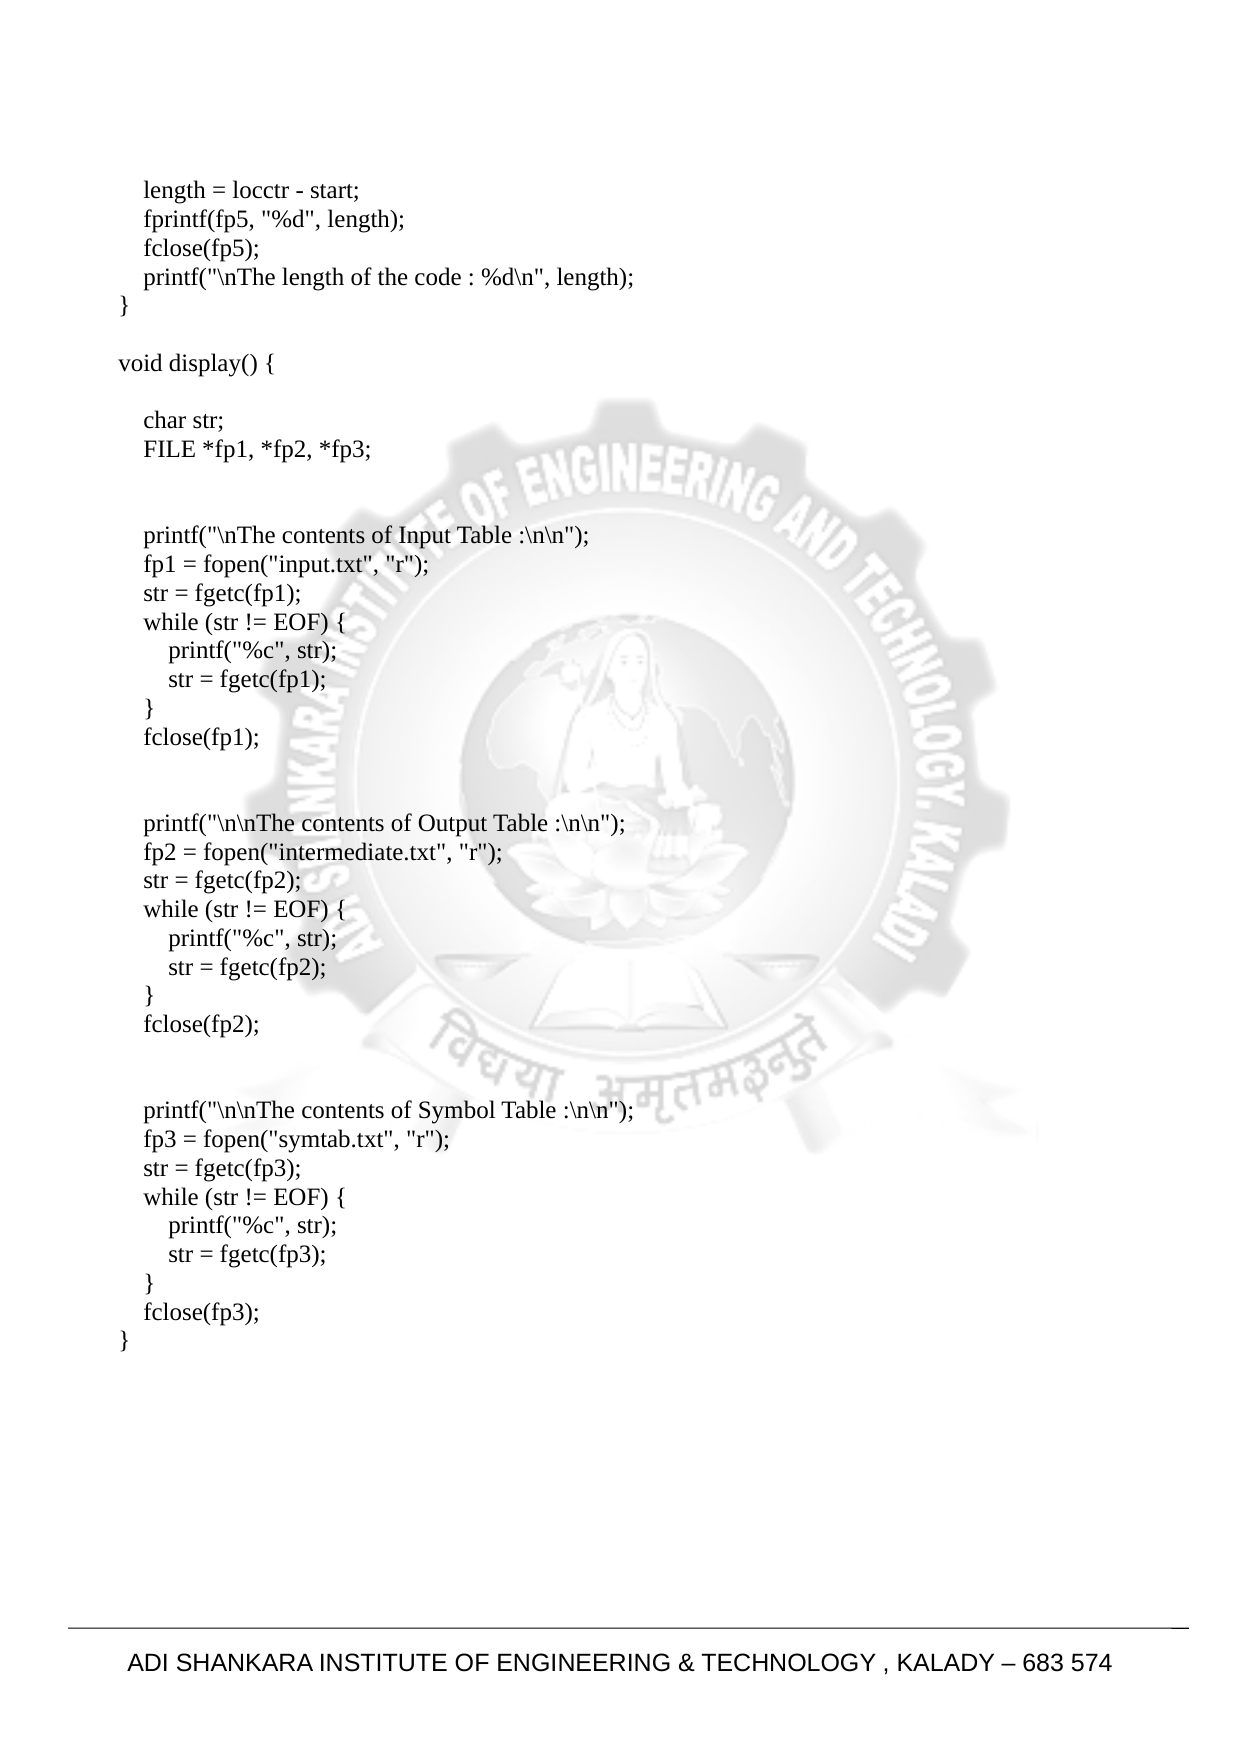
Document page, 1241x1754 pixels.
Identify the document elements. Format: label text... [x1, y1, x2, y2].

text length = locctr - start; fprintf(fp5, "%d", length); fclose(fp5); printf("\nThe length of the code : %d\n", length); } void display() { char str; FILE *fp1, *fp2, *fp3; printf("\nThe contents of Input Table :\n\n"); fp1 = fopen("input.txt", "r"); str = fgetc(fp1); while (str != EOF) { printf("%c", str); str = fgetc(fp1); } fclose(fp1); printf("\n\nThe contents of Output Table :\n\n"); fp2 = fopen("intermediate.txt", "r"); str = fgetc(fp2); while (str != EOF) { printf("%c", str); str = fgetc(fp2); } fclose(fp2); printf("\n\nThe contents of Symbol Table :\n\n"); fp3 = fopen("symtab.txt", "r"); str = fgetc(fp3); while (str != EOF) { printf("%c", str); str = fgetc(fp3); } fclose(fp3); } [118, 118, 1122, 1354]
